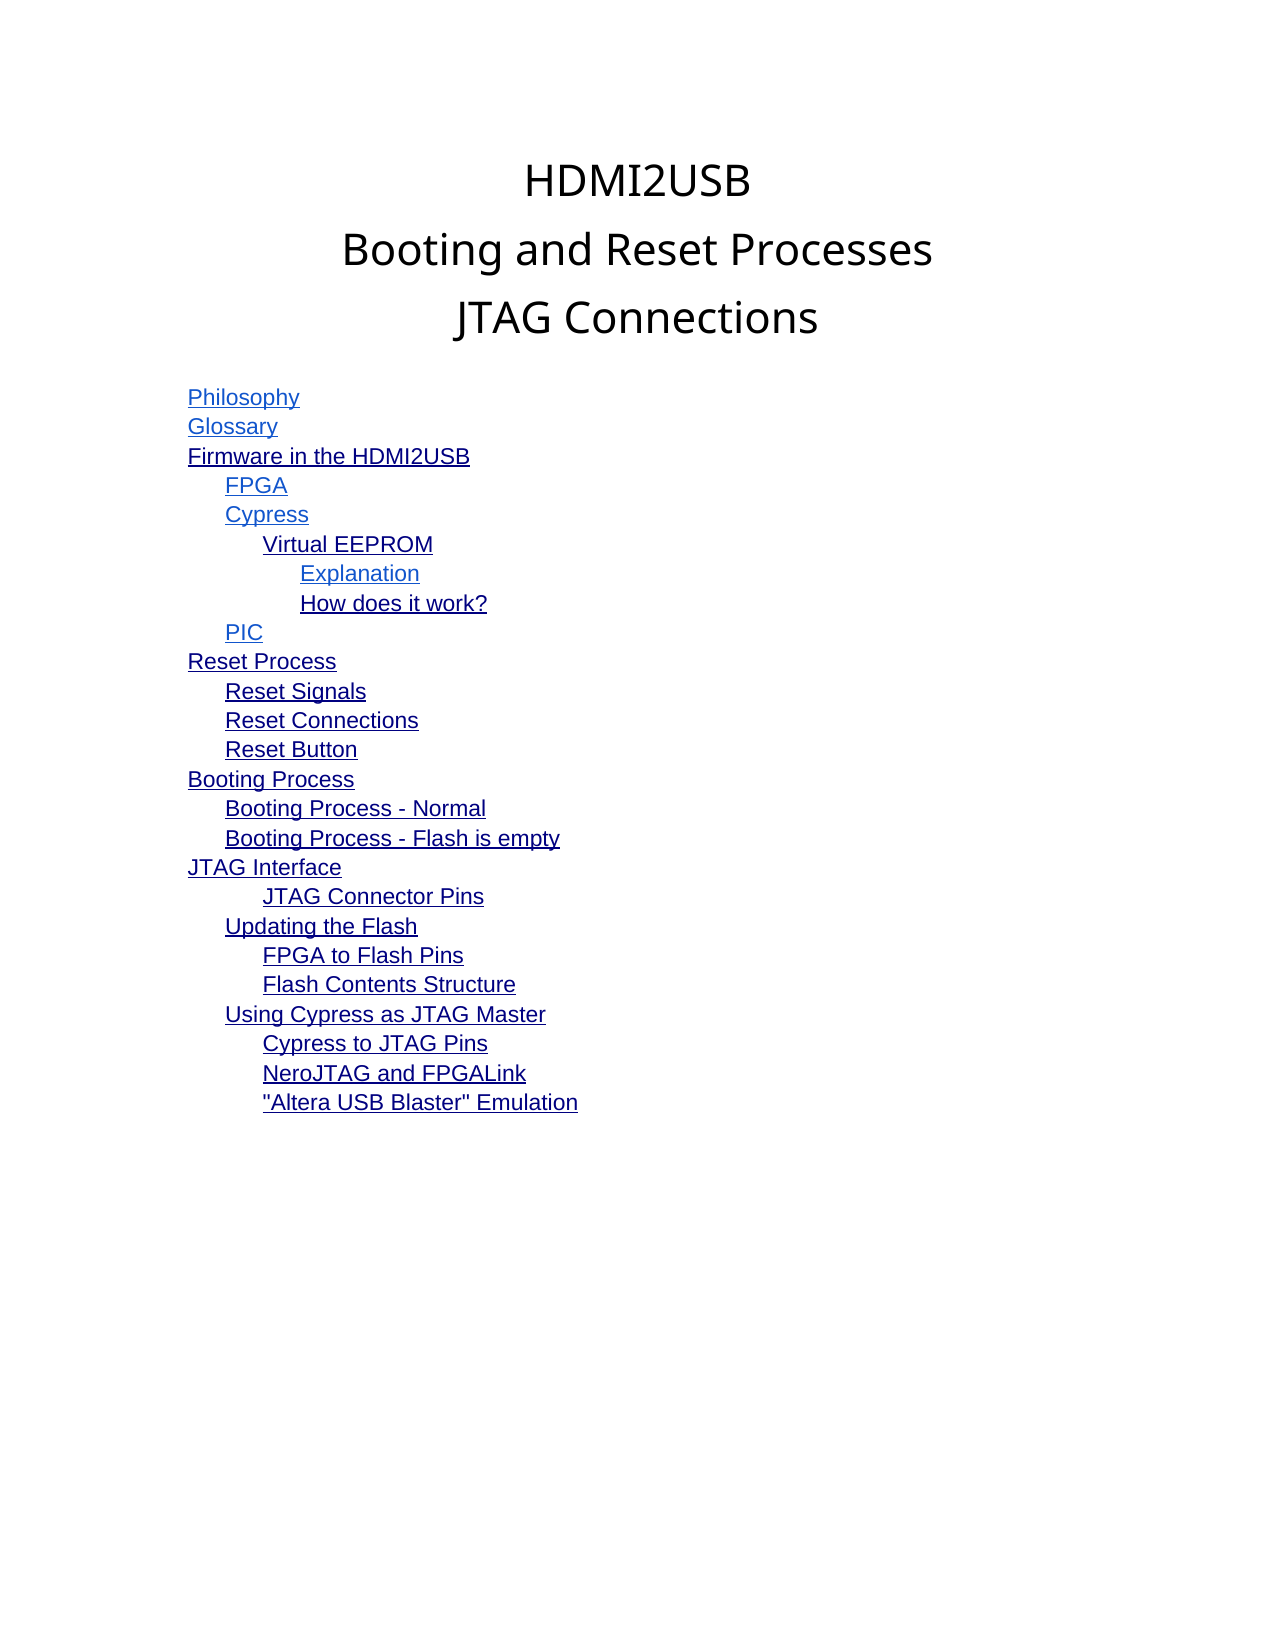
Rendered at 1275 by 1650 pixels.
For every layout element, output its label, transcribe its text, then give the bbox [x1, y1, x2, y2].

text FPGA to Flash Pins [262, 943, 1125, 968]
text Glossary [187, 414, 1125, 440]
text FPGA [225, 473, 1125, 498]
text "Altera USB Blaster" Emulation [262, 1090, 1125, 1115]
text Reset Signals [225, 678, 1125, 704]
text Using Cypress as JTAG Master [225, 1002, 1125, 1027]
text Reset Button [225, 737, 1125, 763]
text Cypress to JTAG Pins [262, 1031, 1125, 1057]
text Booting Process [187, 767, 1125, 792]
text How does it work? [300, 590, 1125, 616]
text PIC [225, 620, 1125, 645]
text Cypress [225, 502, 1125, 528]
text Firmware in the HDMI2USB [187, 443, 1125, 469]
text Booting Process - Flash is empty [225, 825, 1125, 851]
text NeroJTAG and FPGALink [262, 1060, 1125, 1086]
text JTAG Interface [187, 855, 1125, 880]
text Explanation [300, 561, 1125, 587]
title JTAG Connections [150, 287, 1125, 346]
text Reset Connections [225, 708, 1125, 733]
text Philosophy [187, 385, 1125, 410]
text Updating the Flash [225, 913, 1125, 939]
title Booting and Reset Processes [150, 218, 1125, 278]
text Flash Contents Structure [262, 972, 1125, 998]
title HDMI2USB [150, 150, 1125, 209]
text Booting Process - Normal [225, 796, 1125, 822]
text Reset Process [187, 649, 1125, 675]
text Virtual EEPROM [262, 532, 1125, 557]
text JTAG Connector Pins [262, 884, 1125, 910]
